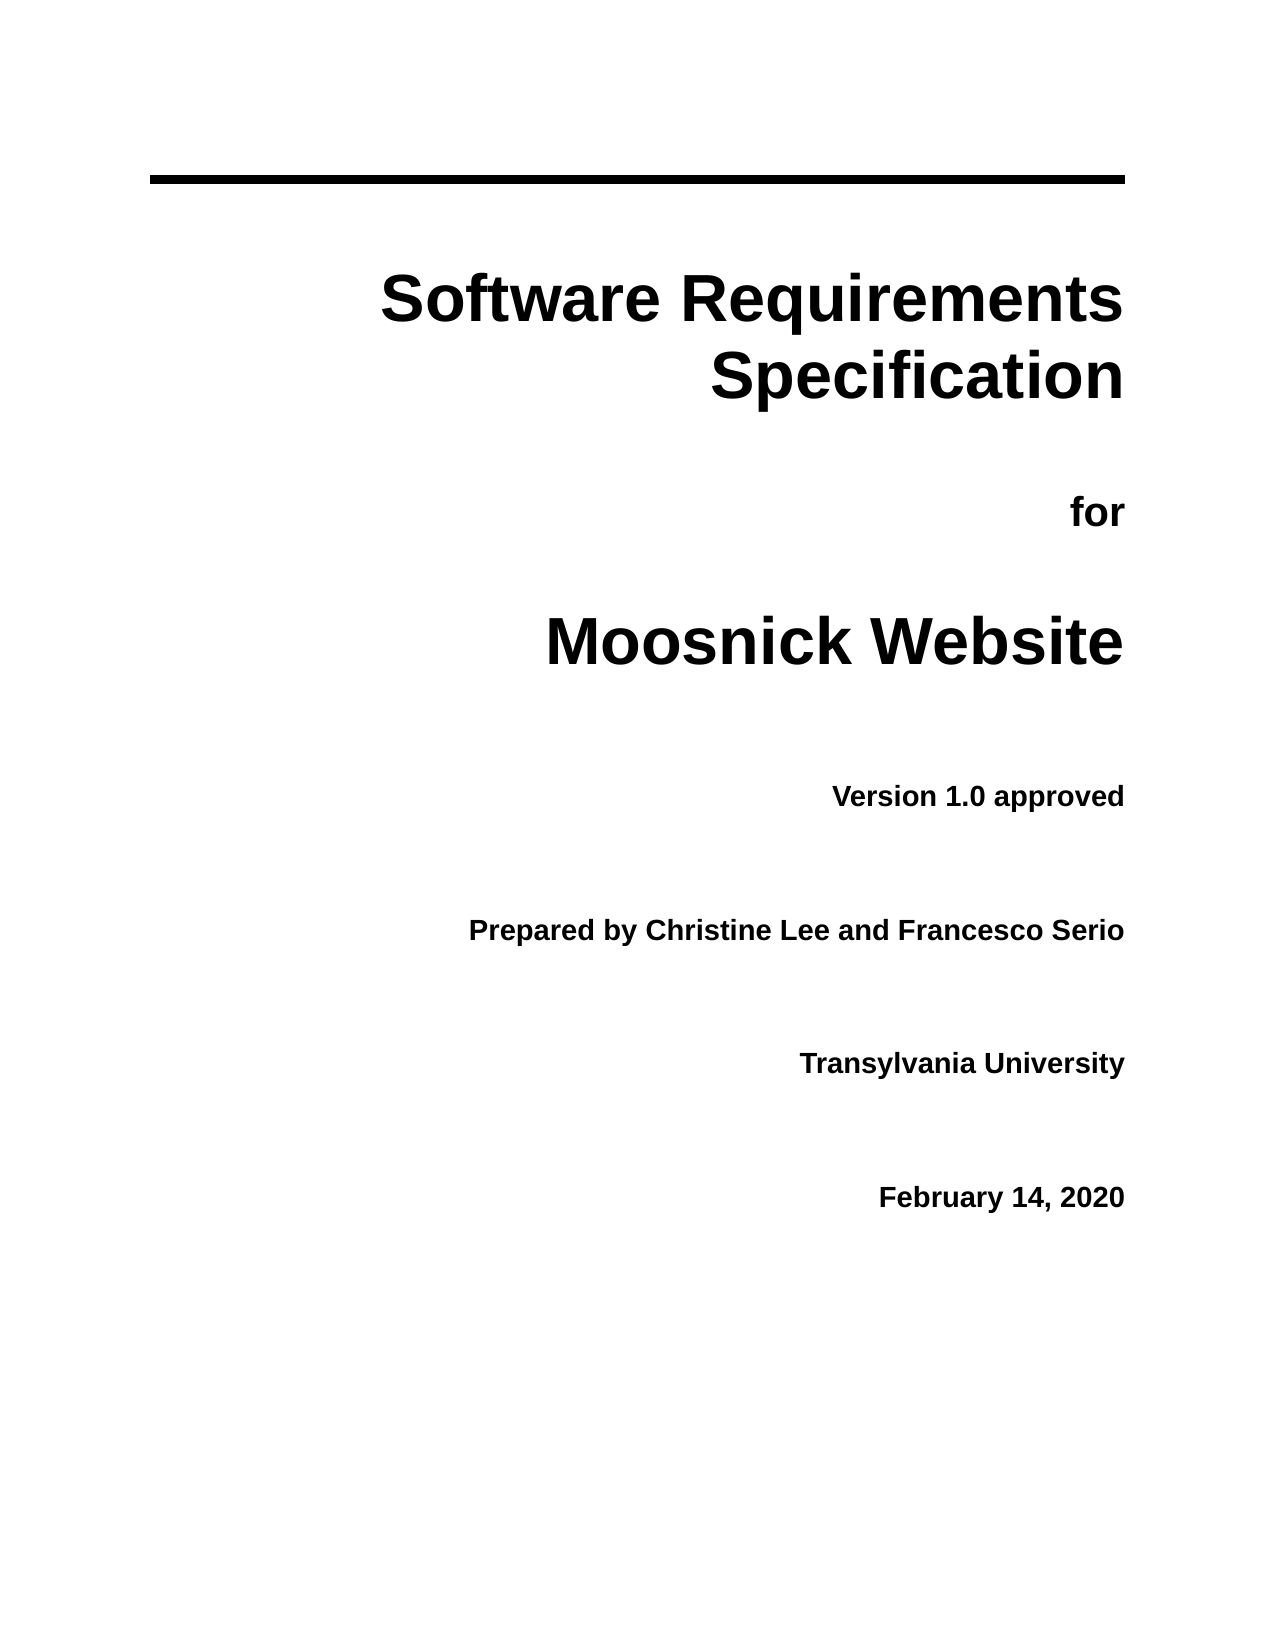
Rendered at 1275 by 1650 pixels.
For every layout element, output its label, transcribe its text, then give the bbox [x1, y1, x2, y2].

subtitle for [150, 488, 1125, 536]
text Prepared by Christine Lee and Francesco Serio [150, 912, 1125, 946]
text February 14, 2020 [150, 1179, 1125, 1213]
text Version 1.0 approved [150, 779, 1125, 812]
text Transylvania University [150, 1046, 1125, 1079]
subtitle Moosnick Website [150, 602, 1125, 679]
subtitle Software Requirements Specification [150, 259, 1125, 413]
